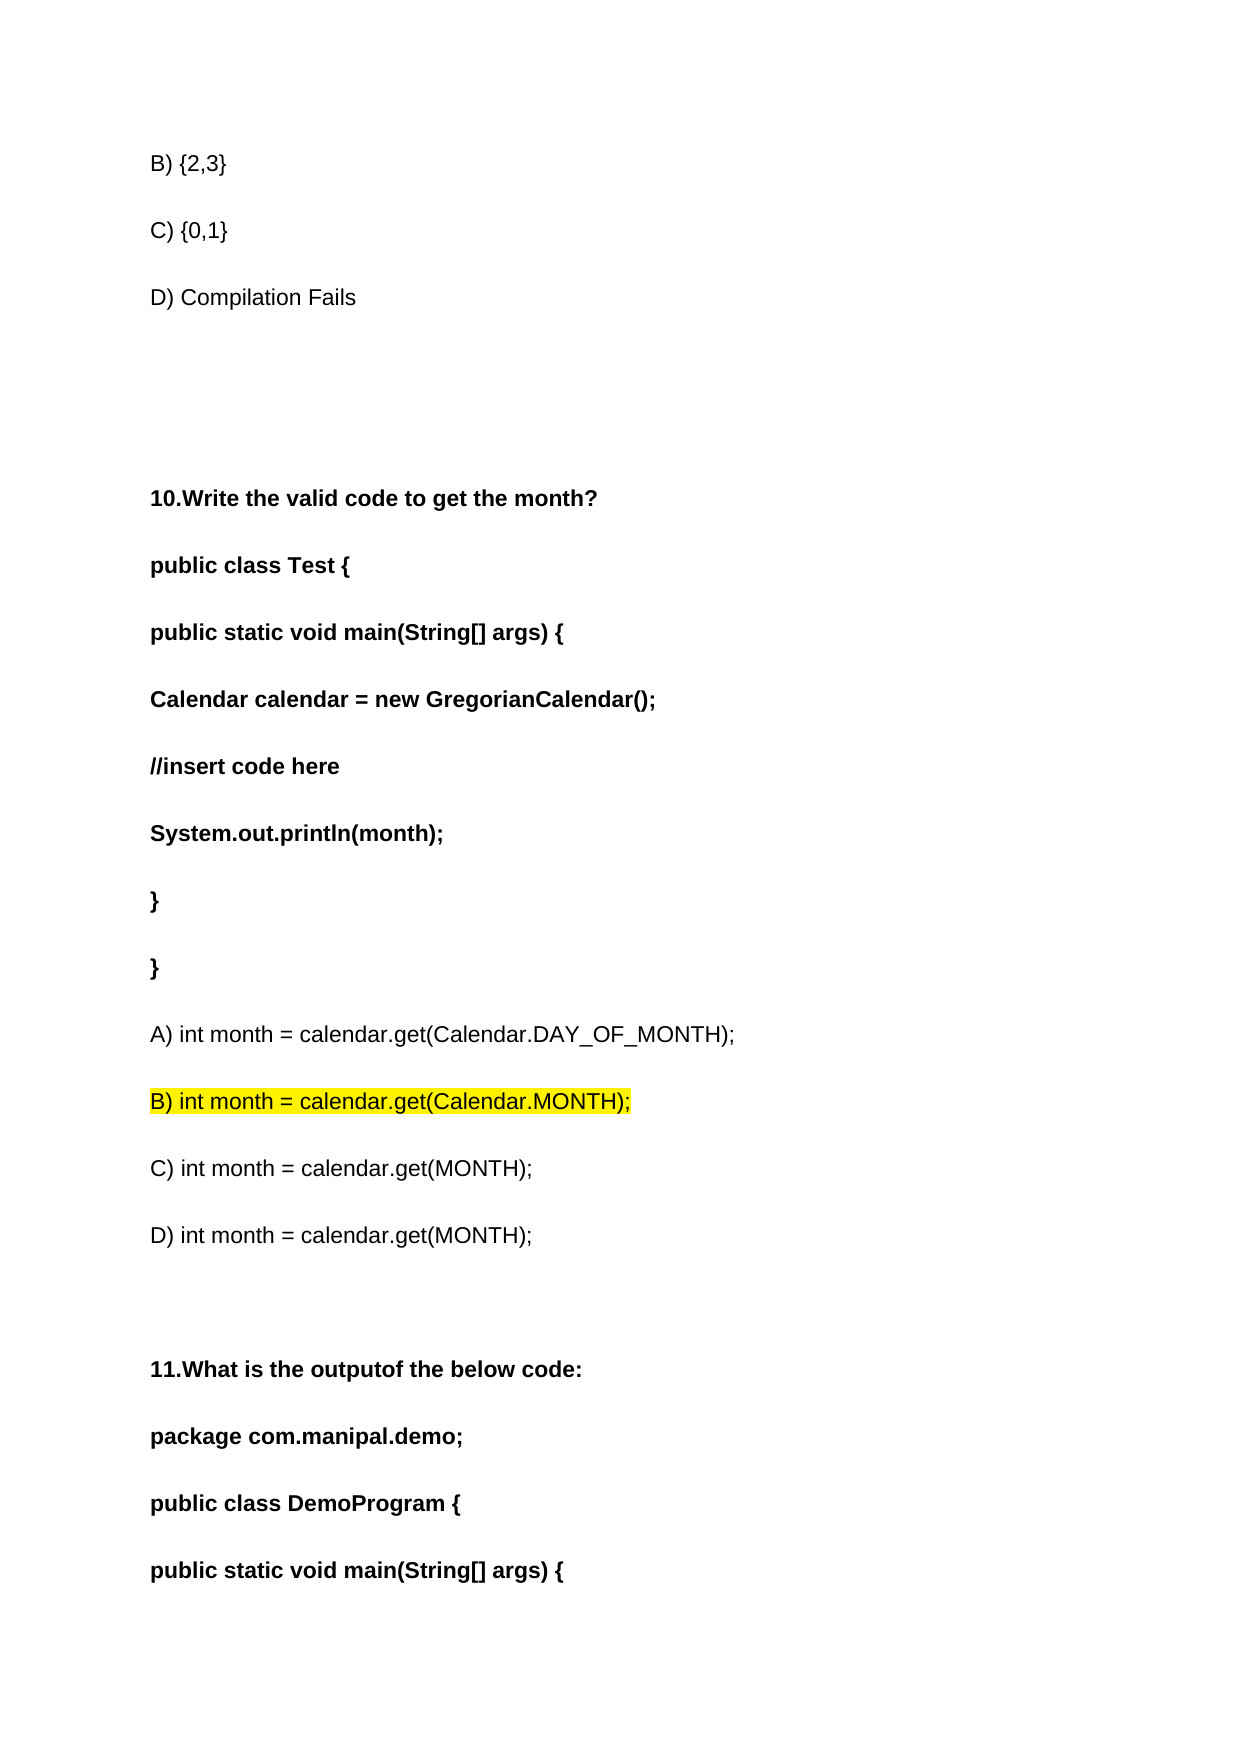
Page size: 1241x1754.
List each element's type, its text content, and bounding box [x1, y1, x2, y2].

text public static void main(String[] args) { [150, 619, 1090, 645]
text Calendar calendar = new GregorianCalendar(); [150, 686, 1090, 712]
text public class Test { [150, 552, 1090, 578]
text 11.What is the outputof the below code: [150, 1356, 1090, 1382]
text } [150, 954, 1090, 980]
text } [150, 887, 1090, 913]
text public class DemoProgram { [150, 1489, 1090, 1516]
text public static void main(String[] args) { [150, 1557, 1090, 1583]
text B) {2,3} [150, 150, 1090, 176]
text D) int month = calendar.get(MONTH); [150, 1222, 1090, 1248]
text B) int month = calendar.get(Calendar.MONTH); [150, 1088, 1090, 1114]
text 10.Write the valid code to get the month? [150, 485, 1090, 511]
text D) Compilation Fails [150, 284, 1090, 310]
text System.out.println(month); [150, 820, 1090, 846]
text C) {0,1} [150, 217, 1090, 243]
text package com.manipal.demo; [150, 1423, 1090, 1449]
text C) int month = calendar.get(MONTH); [150, 1155, 1090, 1181]
text A) int month = calendar.get(Calendar.DAY_OF_MONTH); [150, 1021, 1090, 1047]
text //insert code here [150, 753, 1090, 779]
